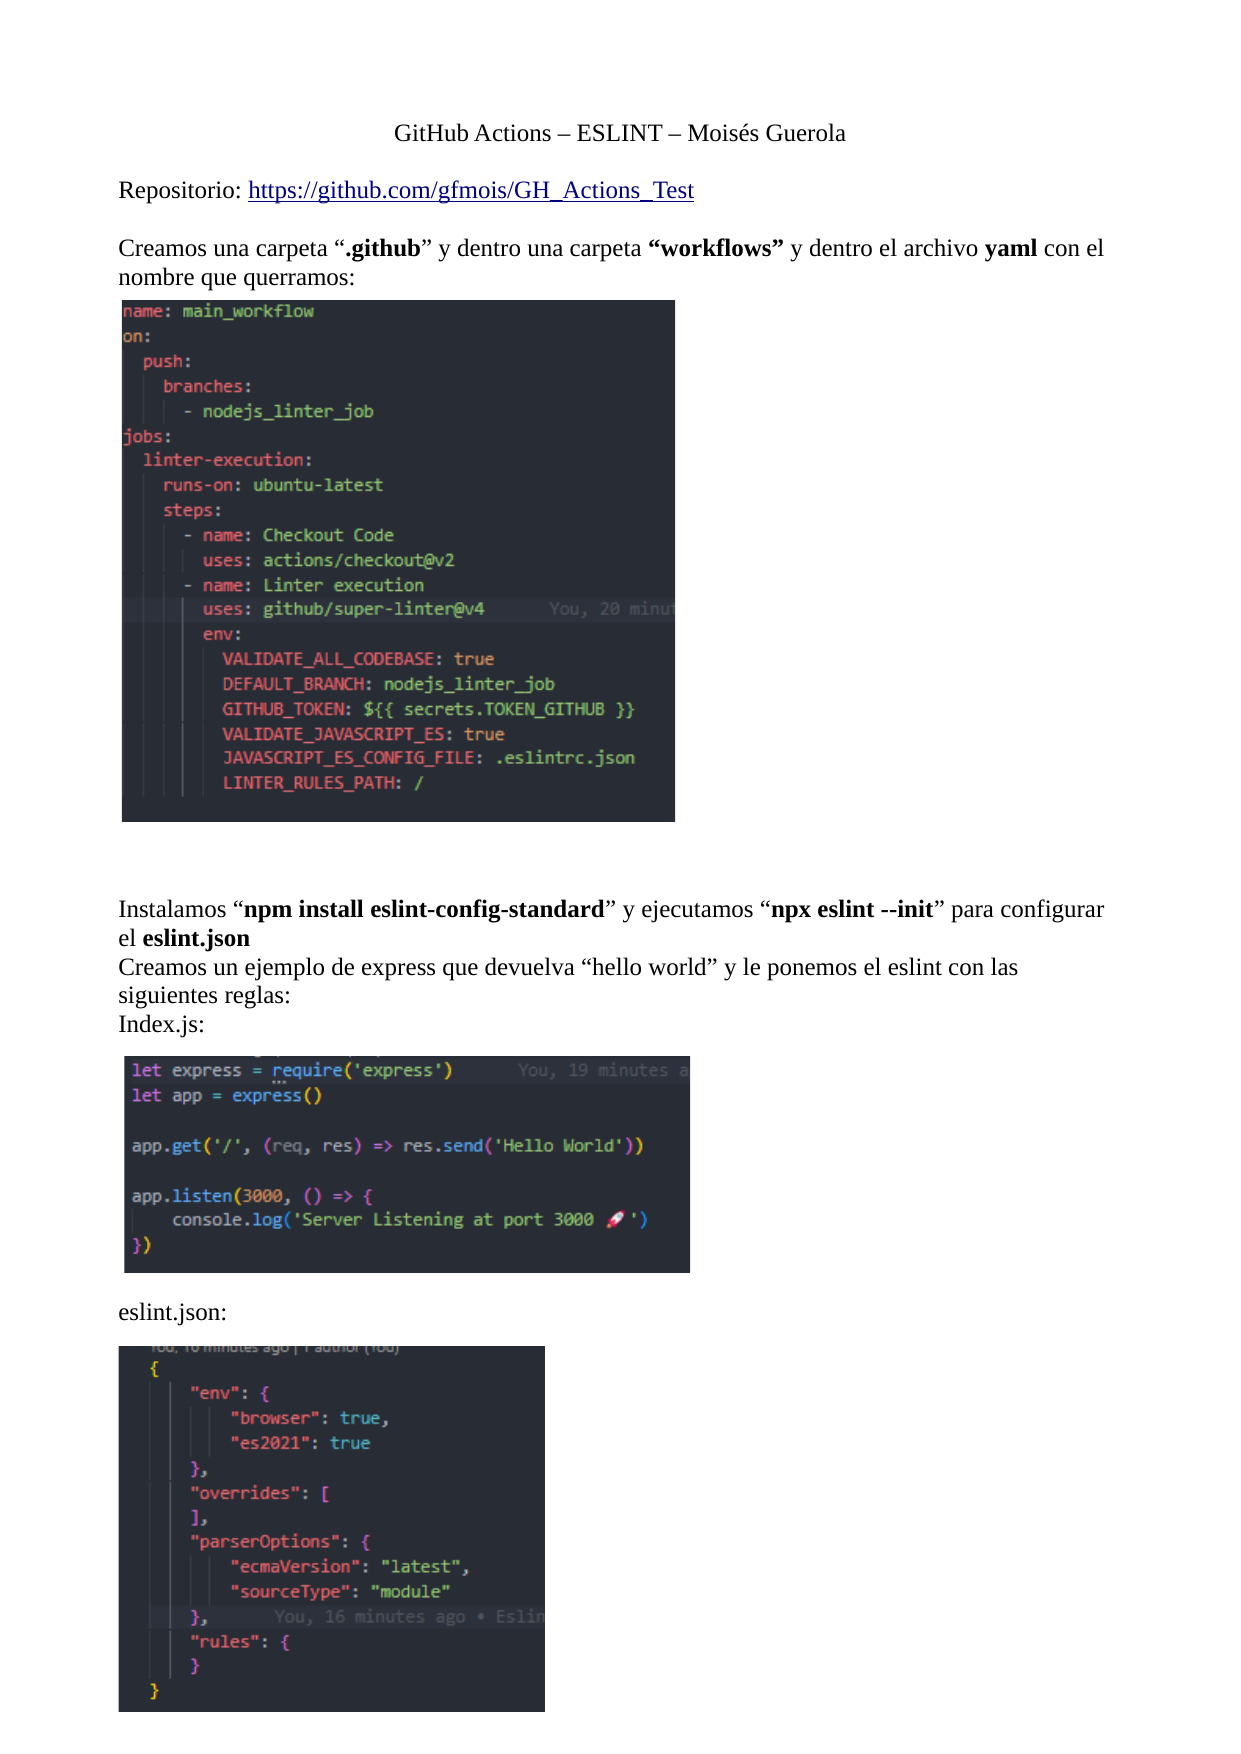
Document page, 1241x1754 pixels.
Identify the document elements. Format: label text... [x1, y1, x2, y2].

picture [118, 1346, 545, 1712]
text Index.js: [118, 1009, 1122, 1038]
text Creamos una carpeta “.github” y dentro una carpeta “workflows” y dentro el archivo yaml con el nombre que querramos: [118, 233, 1122, 291]
picture [124, 1056, 690, 1273]
text eslint.json: [118, 1297, 1122, 1326]
picture [121, 300, 675, 822]
text GitHub Actions – ESLINT – Moisés Guerola [118, 118, 1122, 147]
text Repositorio: https://github.com/gfmois/GH_Actions_Test [118, 176, 1122, 204]
text Instalamos “npm install eslint-config-standard” y ejecutamos “npx eslint --init” para configurar el eslint.json [118, 894, 1122, 952]
text Creamos un ejemplo de express que devuelva “hello world” y le ponemos el eslint con las siguientes reglas: [118, 952, 1122, 1009]
